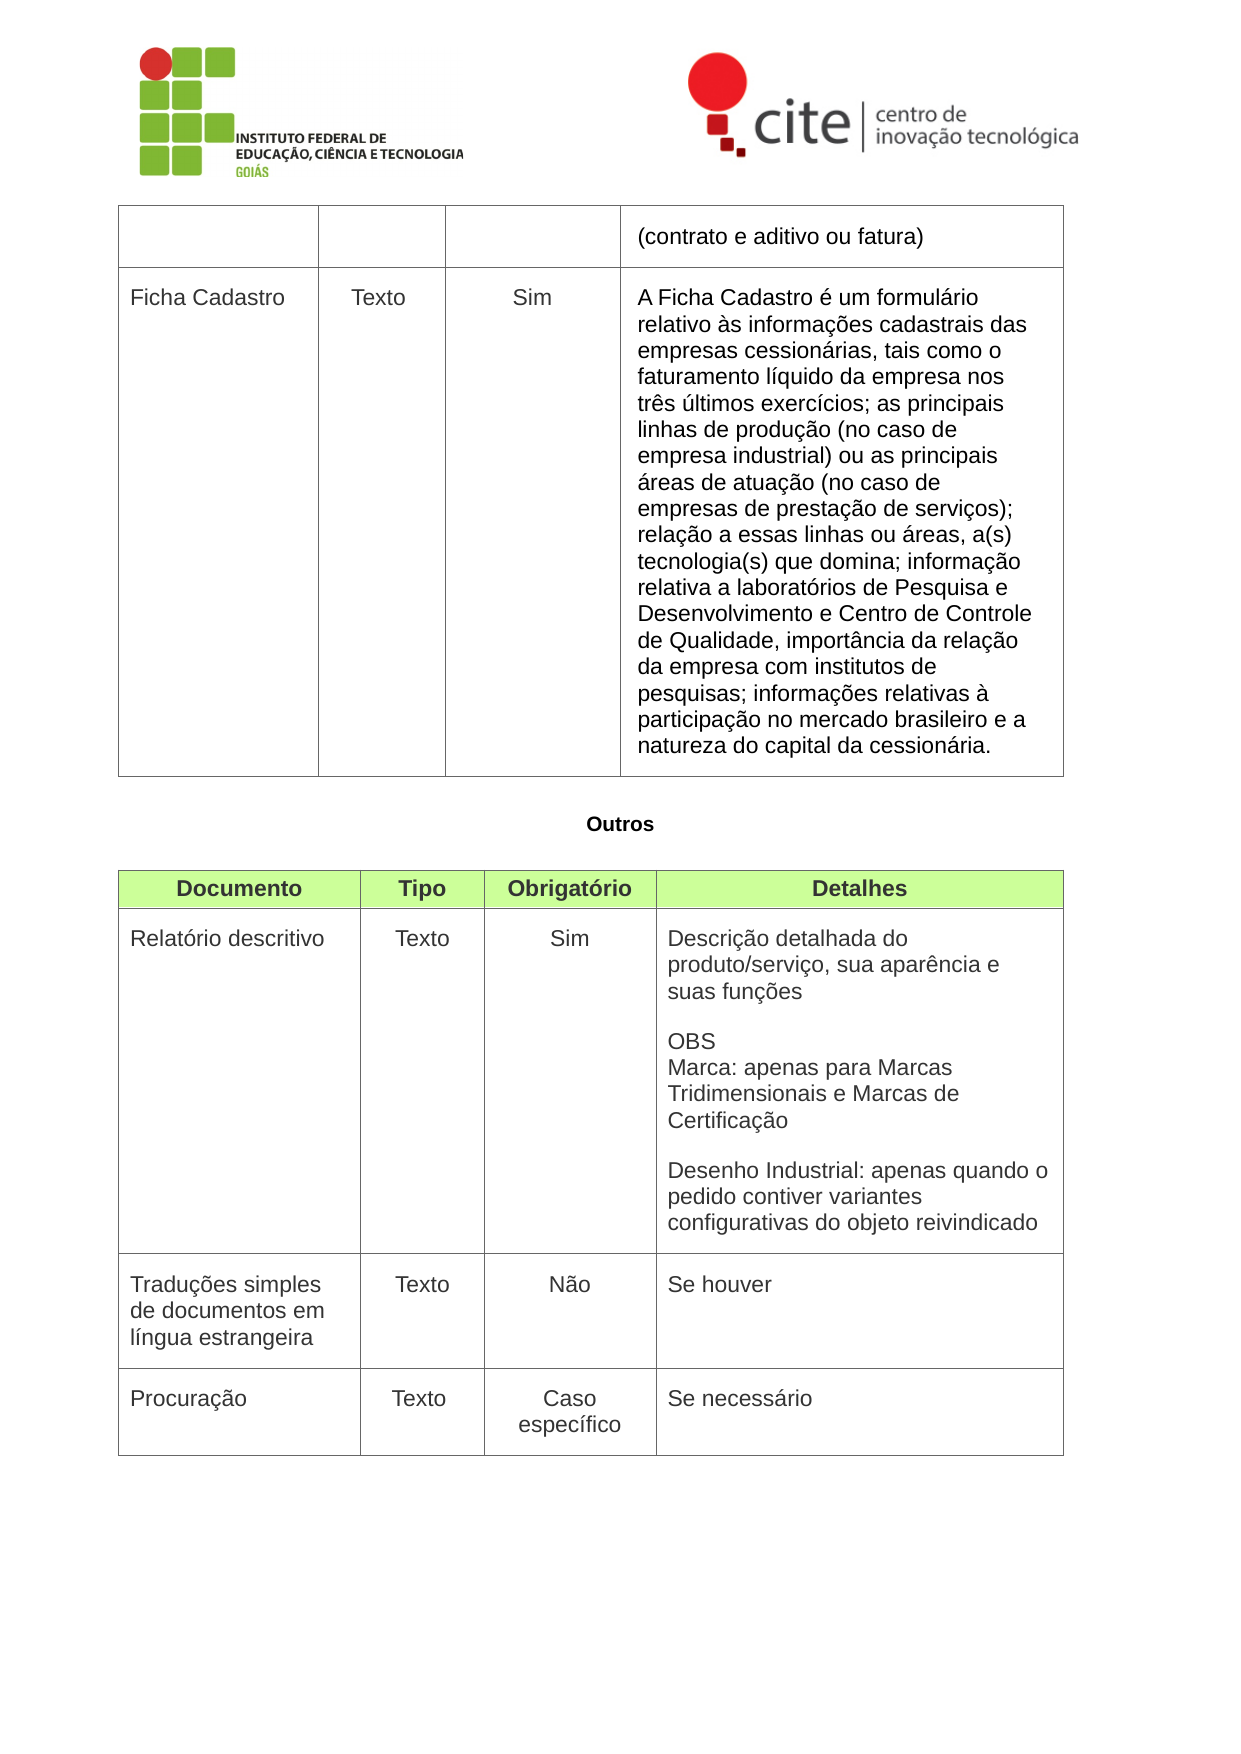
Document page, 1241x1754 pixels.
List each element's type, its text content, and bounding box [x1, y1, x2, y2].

table_cell Texto [361, 1254, 484, 1367]
table_cell Caso específico [485, 1369, 656, 1455]
table_cell Relatório descritivo [119, 909, 360, 1253]
table_cell Procuração [119, 1369, 360, 1455]
table_cell (contrato e aditivo ou fatura) [621, 206, 1063, 267]
table_cell Se necessário [657, 1369, 1063, 1455]
table_cell Sim [485, 909, 656, 1253]
table_cell Texto [361, 909, 484, 1253]
table_cell A Ficha Cadastro é um formulário relativo às informações cadastrais das empresas cessionárias, tais como o faturamento líquido da empresa nos três últimos exercícios; as principais linhas de produção (no caso de empresa industrial) ou as principais áreas de atuação (no caso de empresas de prestação de serviços); relação a essas linhas ou áreas, a(s) tecnologia(s) que domina; informação relativa a laboratórios de Pesquisa e Desenvolvimento e Centro de Controle de Qualidade, importância da relação da empresa com institutos de pesquisas; informações relativas à participação no mercado brasileiro e a natureza do capital da cessionária. [621, 268, 1063, 776]
table_header Documento [119, 871, 360, 907]
table_cell Texto [361, 1369, 484, 1455]
table_cell Se houver [657, 1254, 1063, 1367]
table_header Tipo [361, 871, 484, 907]
text Outros [118, 812, 1122, 836]
table_cell Sim [446, 268, 620, 776]
table_cell [119, 206, 318, 267]
picture [662, 43, 1106, 168]
table_cell [446, 206, 620, 267]
table_cell [319, 206, 445, 267]
table_header Detalhes [657, 871, 1063, 907]
table_cell Não [485, 1254, 656, 1367]
table_cell Descrição detalhada do produto/serviço, sua aparência e suas funções OBS Marca: apenas para Marcas Tridimensionais e Marcas de Certificação Desenho Industrial: apenas quando o pedido contiver variantes configurativas do objeto reivindicado [657, 909, 1063, 1253]
table_header Obrigatório [485, 871, 656, 907]
picture [139, 47, 464, 177]
table_cell Traduções simples de documentos em língua estrangeira [119, 1254, 360, 1367]
table_cell Ficha Cadastro [119, 268, 318, 776]
table_cell Texto [319, 268, 445, 776]
